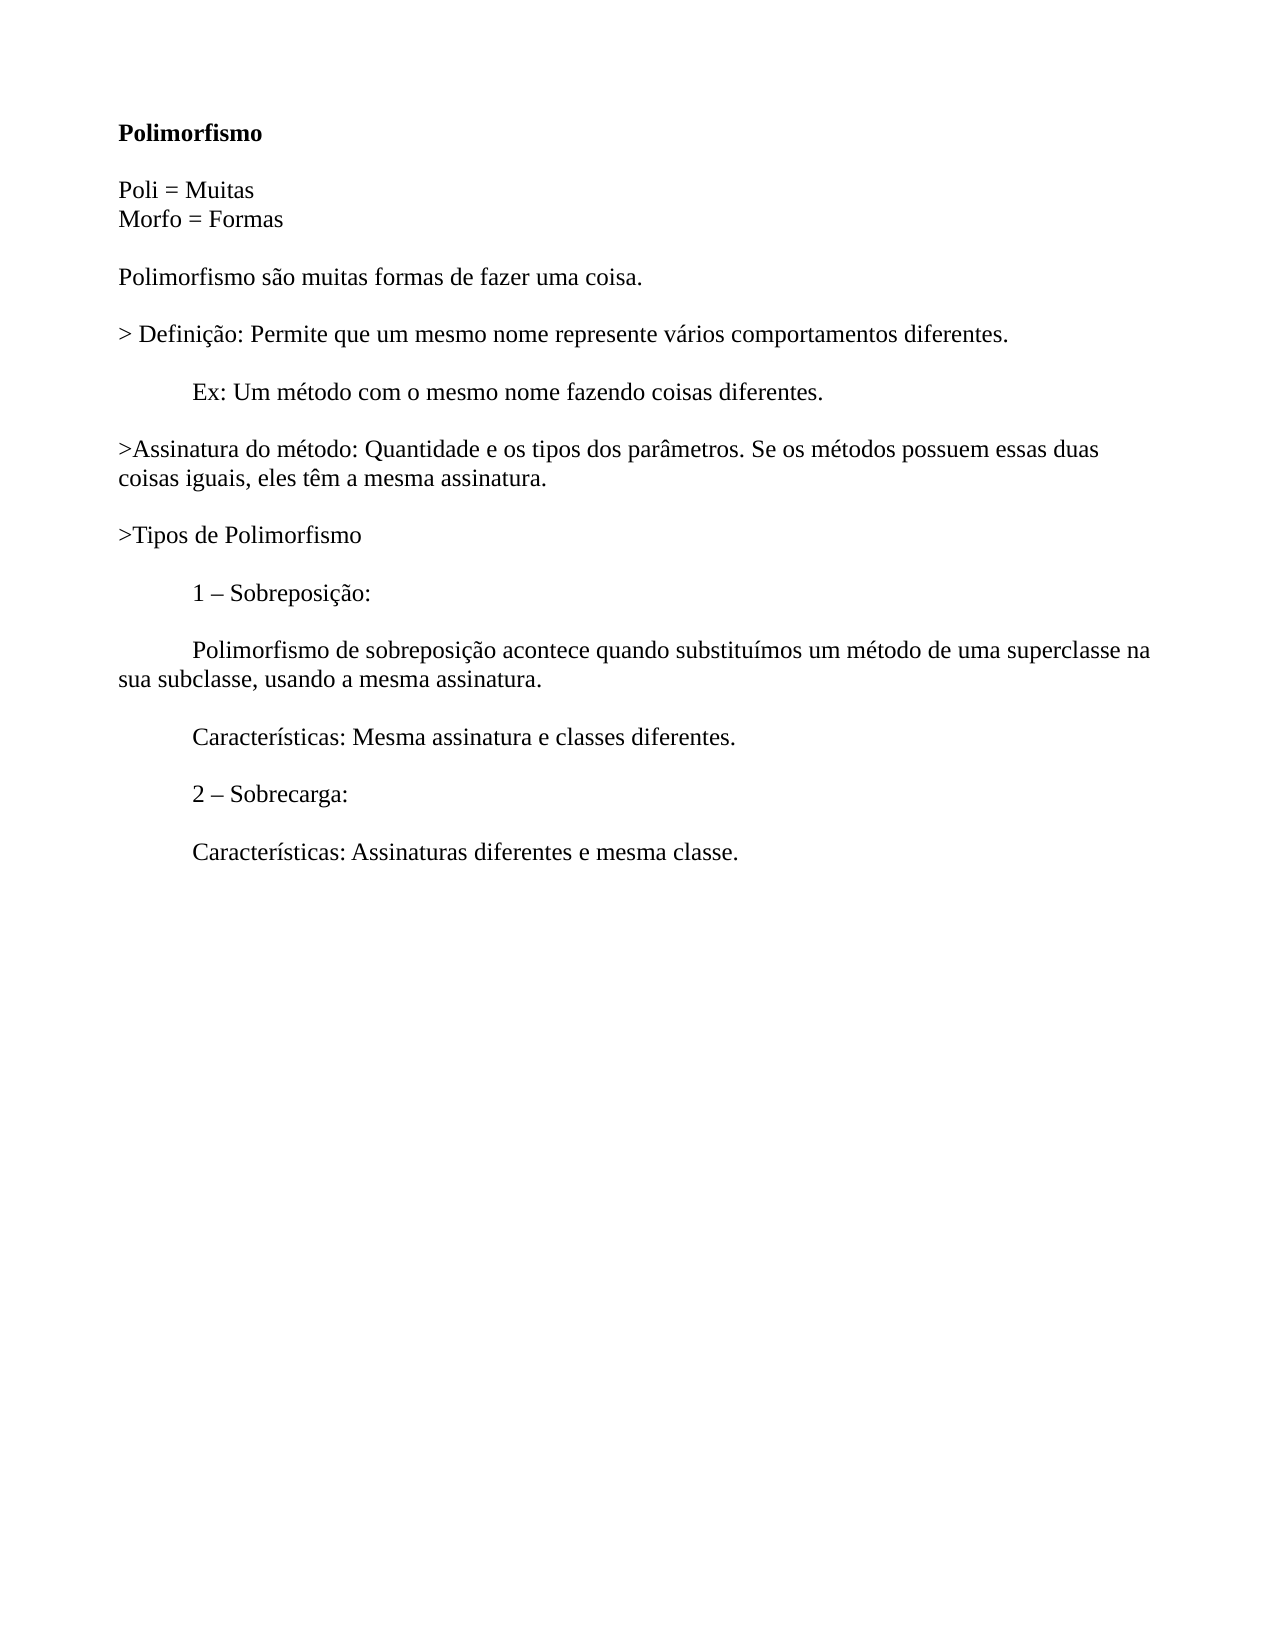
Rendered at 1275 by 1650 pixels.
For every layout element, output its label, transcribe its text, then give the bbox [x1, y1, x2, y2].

text >Assinatura do método: Quantidade e os tipos dos parâmetros. Se os métodos possuem essas duas coisas iguais, eles têm a mesma assinatura. [118, 434, 1157, 492]
text > Definição: Permite que um mesmo nome represente vários comportamentos diferentes. [118, 319, 1157, 348]
text Polimorfismo são muitas formas de fazer uma coisa. [118, 262, 1157, 291]
text Poli = Muitas [118, 176, 1157, 204]
text >Tipos de Polimorfismo [118, 521, 1157, 549]
text Polimorfismo de sobreposição acontece quando substituímos um método de uma superclasse na sua subclasse, usando a mesma assinatura. [118, 636, 1157, 693]
text 1 – Sobreposição: [118, 578, 1157, 607]
text Características: Assinaturas diferentes e mesma classe. [118, 837, 1157, 866]
text Ex: Um método com o mesmo nome fazendo coisas diferentes. [118, 377, 1157, 406]
text 2 – Sobrecarga: [118, 779, 1157, 808]
text Características: Mesma assinatura e classes diferentes. [118, 722, 1157, 751]
text Polimorfismo [118, 118, 1157, 147]
text Morfo = Formas [118, 204, 1157, 233]
